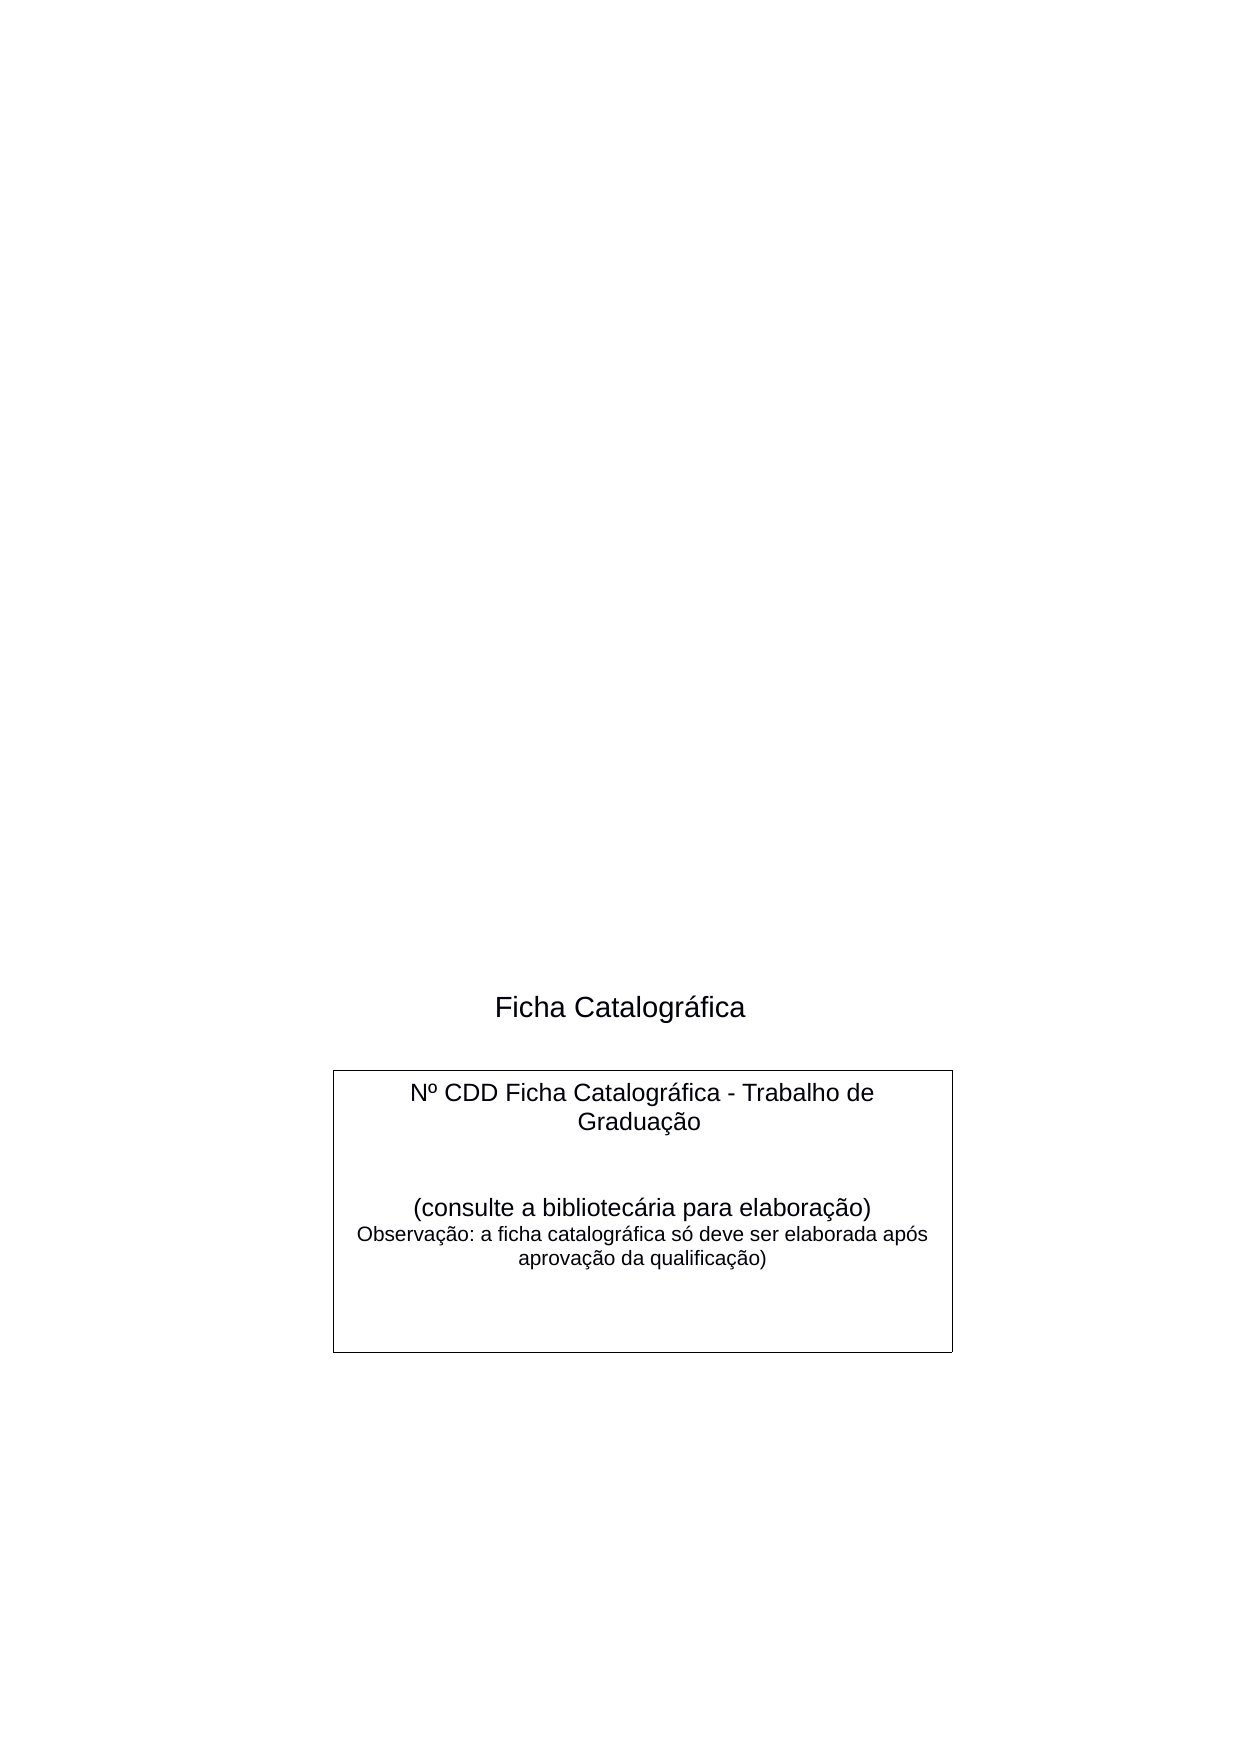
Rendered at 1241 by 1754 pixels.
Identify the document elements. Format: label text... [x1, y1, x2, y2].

text Observação: a ficha catalográfica só deve ser elaborada após aprovação da qualificação) [348, 1222, 936, 1270]
text (consulte a bibliotecária para elaboração) [348, 1193, 936, 1222]
text Nº CDD Ficha Catalográfica - Trabalho de Graduação [348, 1078, 936, 1136]
text Ficha Catalográfica [118, 990, 1122, 1024]
